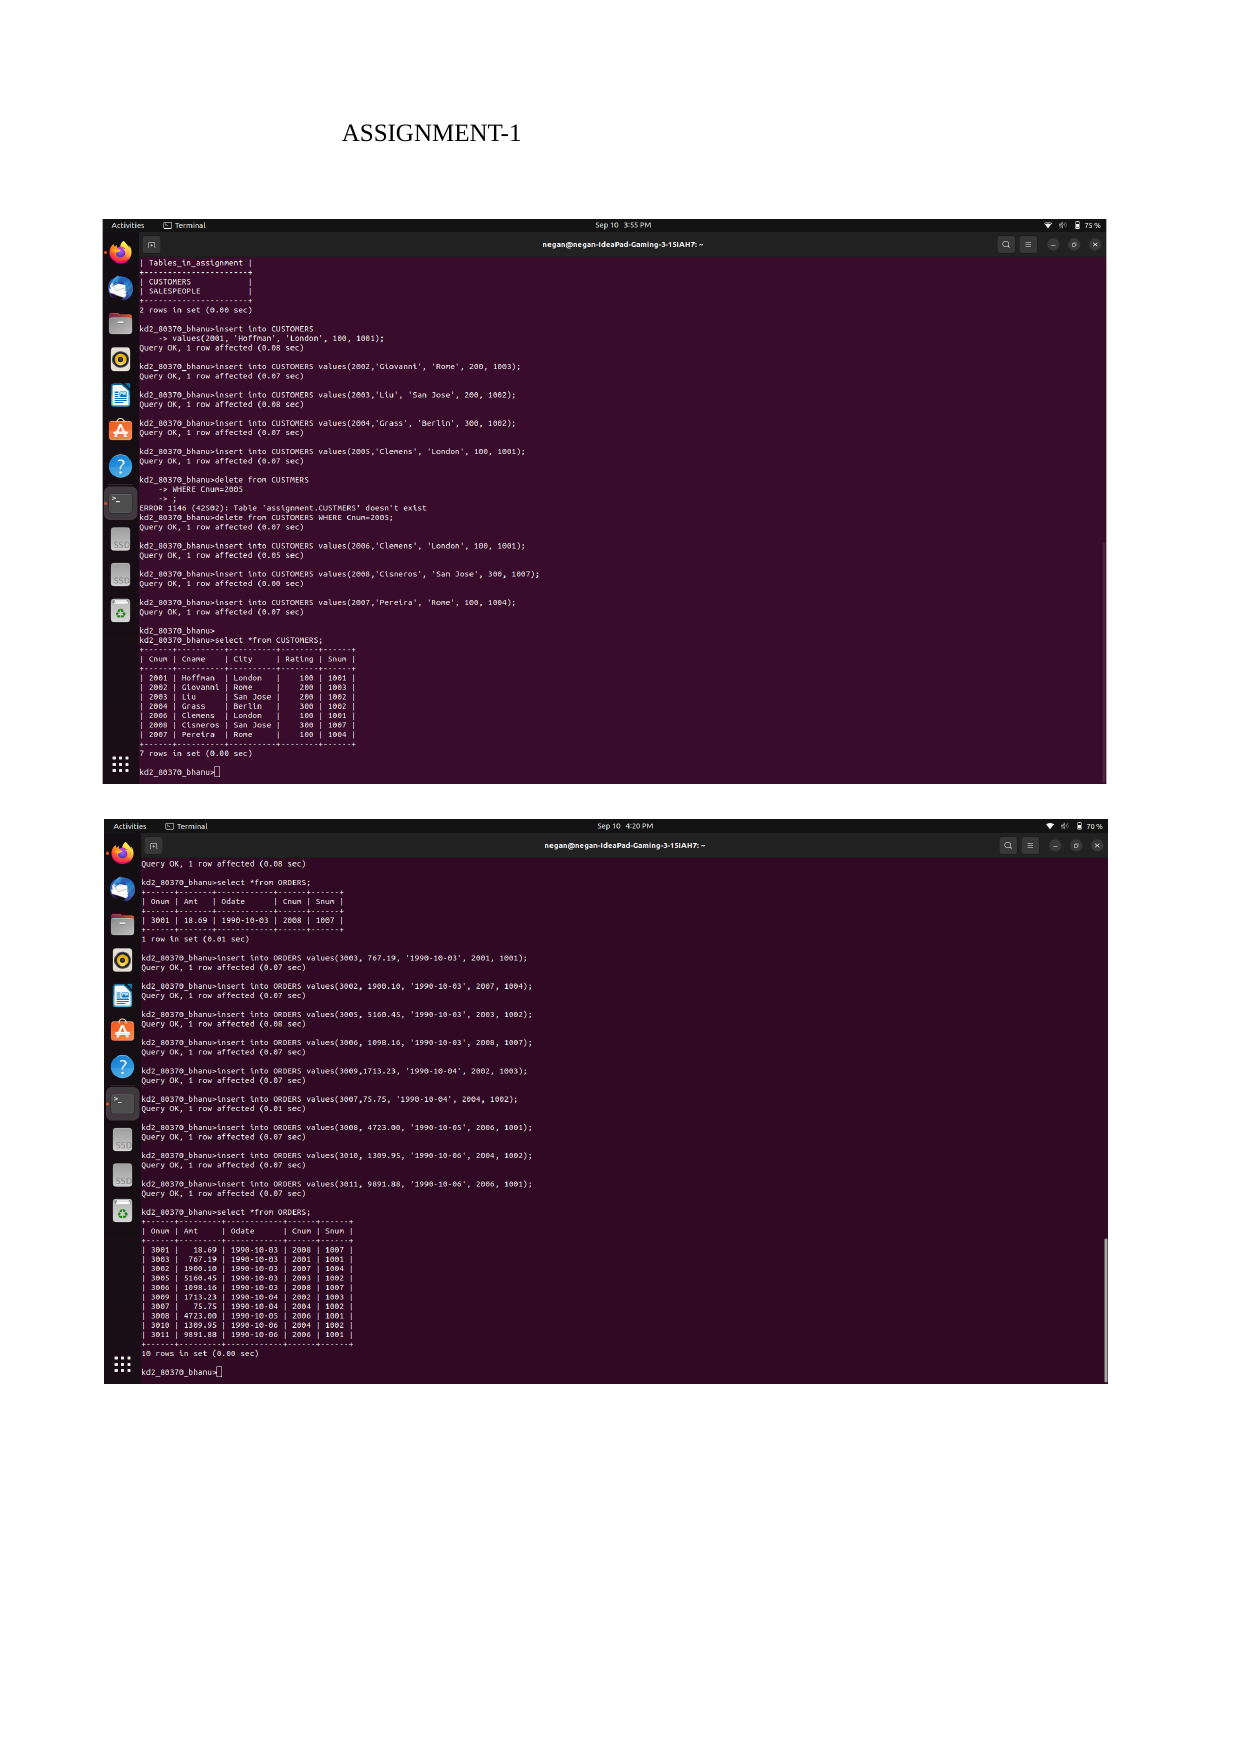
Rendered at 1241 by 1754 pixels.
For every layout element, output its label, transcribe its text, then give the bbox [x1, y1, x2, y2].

picture [102, 219, 1107, 784]
picture [104, 819, 1108, 1384]
text ASSIGNMENT-1 [118, 118, 1122, 147]
